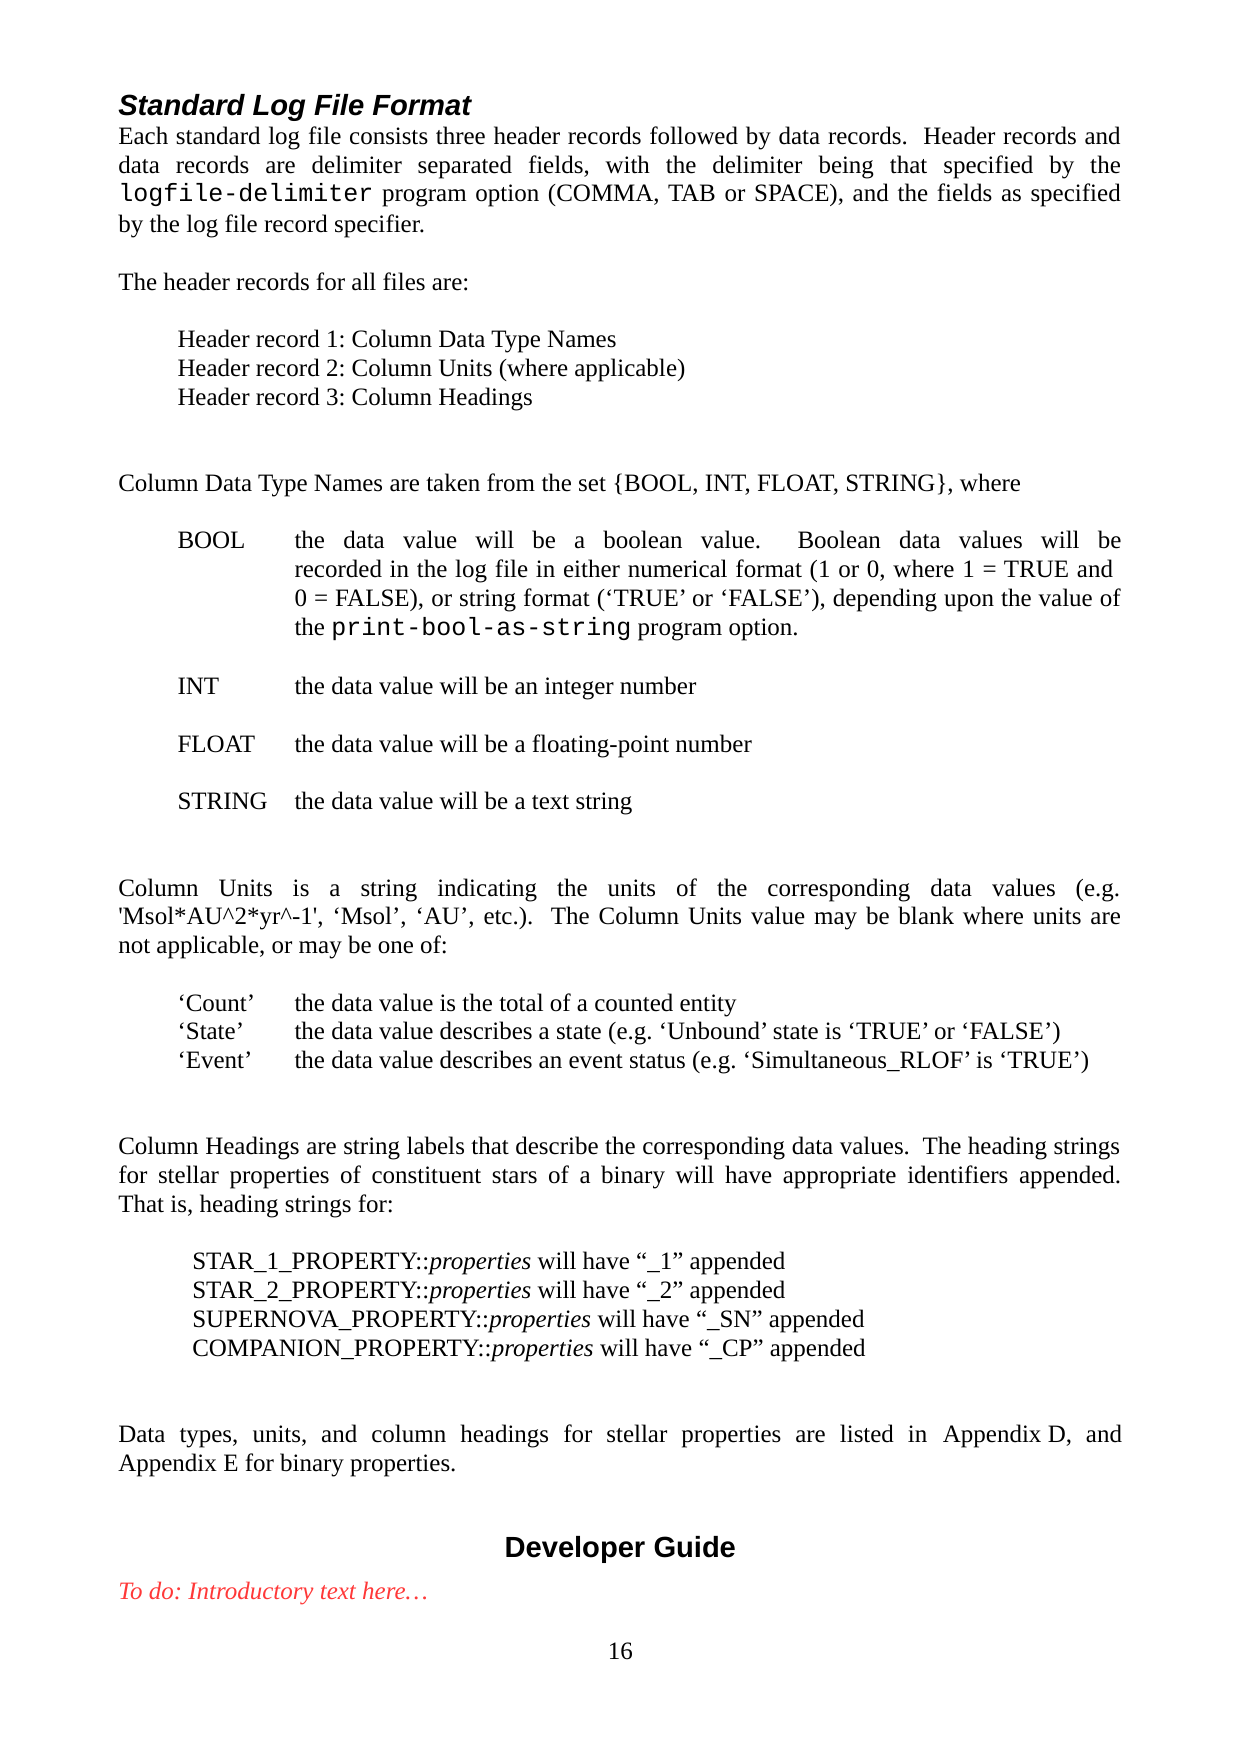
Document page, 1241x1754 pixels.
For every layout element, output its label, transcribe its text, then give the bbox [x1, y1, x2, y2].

text Header record 1: Column Data Type Names [177, 324, 1122, 353]
text COMPANION_PROPERTY::properties will have “_CP” appended [118, 1333, 1122, 1361]
subtitle Developer Guide [118, 1530, 1122, 1564]
text The header records for all files are: [118, 267, 1122, 296]
text BOOL the data value will be a boolean value. Boolean data values will be recorded in the log file in either numerical format (1 or 0, where 1 = TRUE and 0 = FALSE), or string format (‘TRUE’ or ‘FALSE’), depending upon the value of the print-bool-as-string program option. [177, 526, 1122, 643]
text INT the data value will be an integer number [177, 671, 1122, 700]
subtitle Standard Log File Format [118, 87, 1122, 121]
text Column Units is a string indicating the units of the corresponding data values (e.g. 'Msol*AU^2*yr^-1', ‘Msol’, ‘AU’, etc.). The Column Units value may be blank where units are not applicable, or may be one of: [118, 873, 1122, 959]
text SUPERNOVA_PROPERTY::properties will have “_SN” appended [118, 1304, 1122, 1333]
text Column Data Type Names are taken from the set {BOOL, INT, FLOAT, STRING}, where [118, 468, 1122, 497]
text Data types, units, and column headings for stellar properties are listed in Appendix D, and Appendix E for binary properties. [118, 1419, 1122, 1476]
text Header record 3: Column Headings [177, 382, 1122, 411]
text STRING the data value will be a text string [177, 786, 1122, 815]
text ‘State’ the data value describes a state (e.g. ‘Unbound’ state is ‘TRUE’ or ‘FALSE’) [177, 1016, 1122, 1045]
text FLOAT the data value will be a floating-point number [177, 729, 1122, 758]
text ‘Count’ the data value is the total of a counted entity [177, 988, 1122, 1016]
text STAR_2_PROPERTY::properties will have “_2” appended [118, 1275, 1122, 1304]
text STAR_1_PROPERTY::properties will have “_1” appended [118, 1246, 1122, 1275]
text Each standard log file consists three header records followed by data records. Header records and data records are delimiter separated fields, with the delimiter being that specified by the logfile‑delimiter program option (COMMA, TAB or SPACE), and the fields as specified by the log file record specifier. [118, 121, 1122, 238]
text Column Headings are string labels that describe the corresponding data values. The heading strings for stellar properties of constituent stars of a binary will have appropriate identifiers appended. That is, heading strings for: [118, 1131, 1122, 1218]
subtitle To do: Introductory text here… [118, 1576, 1122, 1605]
text ‘Event’ the data value describes an event status (e.g. ‘Simultaneous_RLOF’ is ‘TRUE’) [177, 1045, 1122, 1074]
text Header record 2: Column Units (where applicable) [177, 353, 1122, 382]
